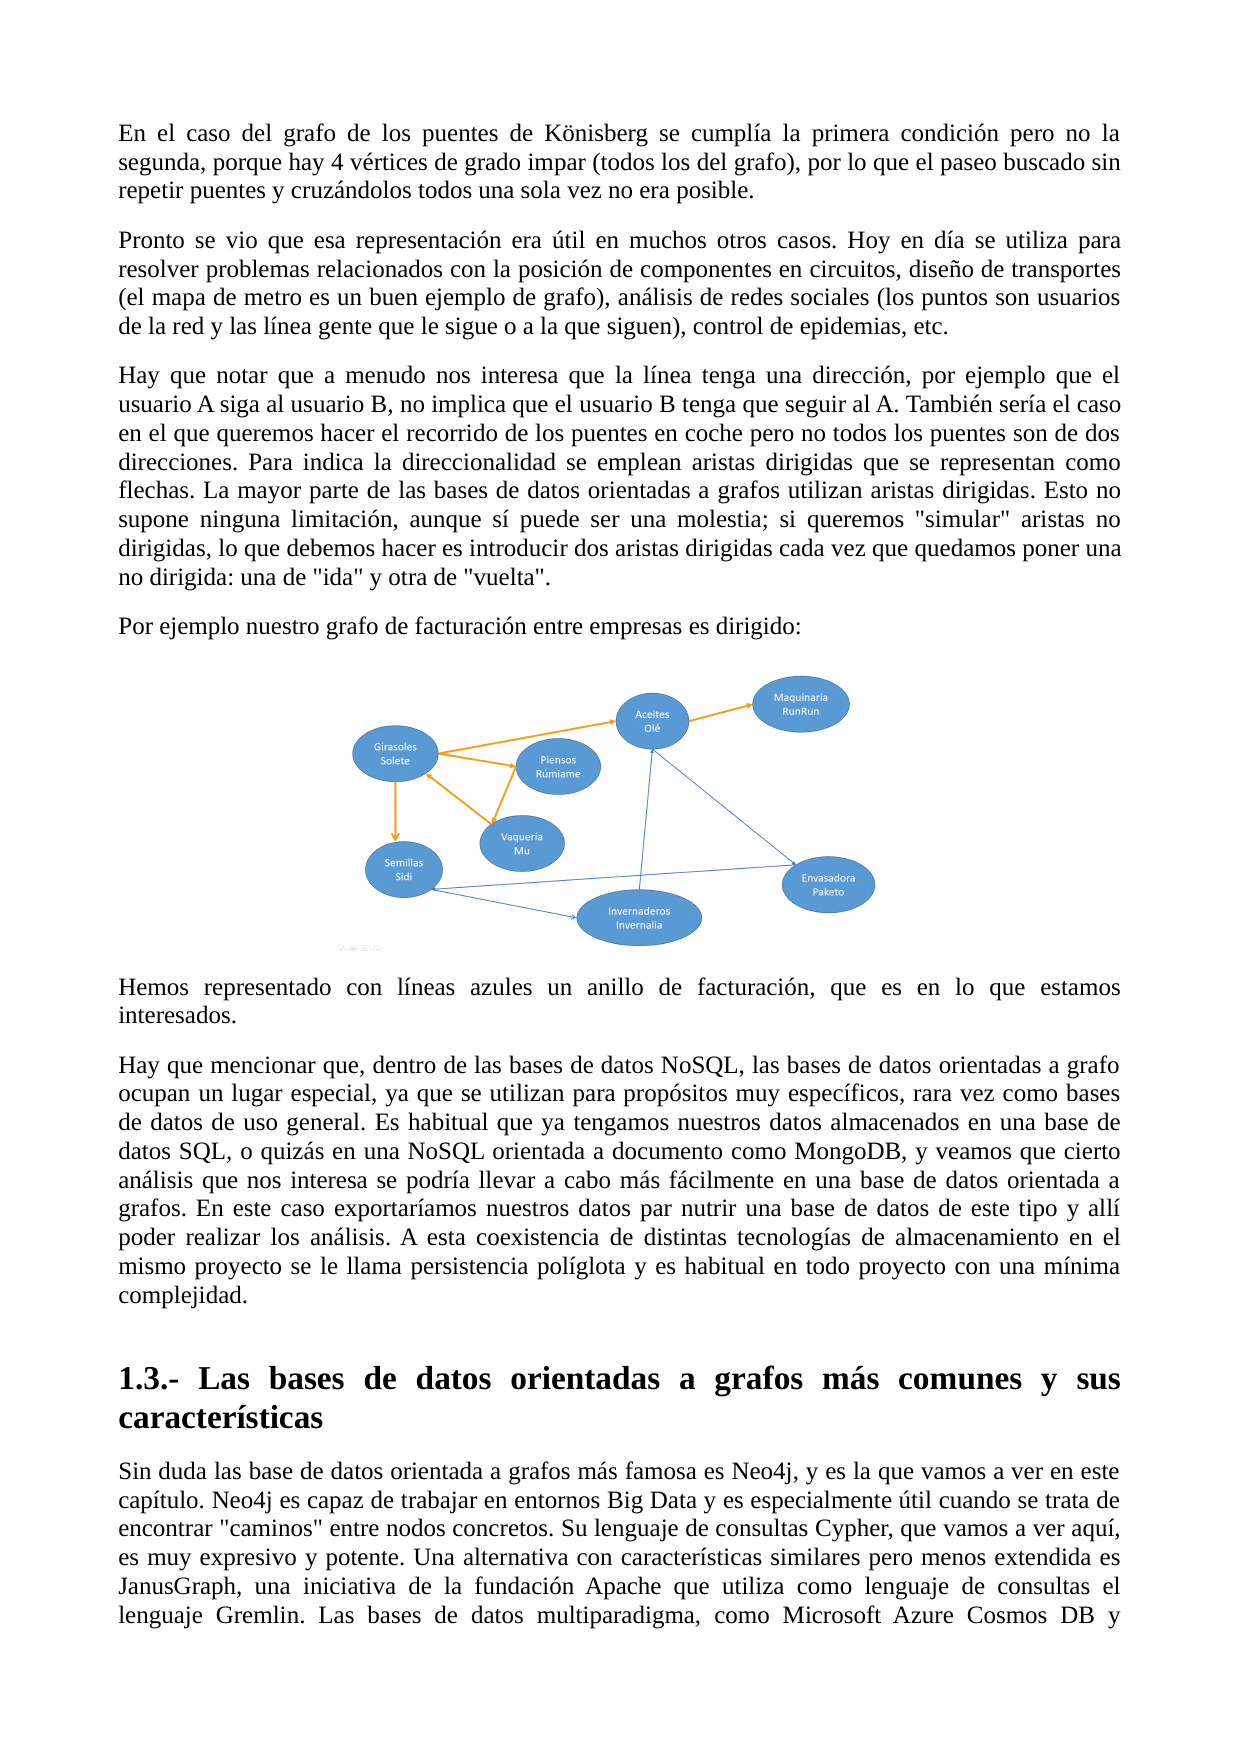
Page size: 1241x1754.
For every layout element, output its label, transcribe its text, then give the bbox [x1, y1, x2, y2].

text Hay que mencionar que, dentro de las bases de datos NoSQL, las bases de datos orientadas a grafo ocupan un lugar especial, ya que se utilizan para propósitos muy específicos, rara vez como bases de datos de uso general. Es habitual que ya tengamos nuestros datos almacenados en una base de datos SQL, o quizás en una NoSQL orientada a documento como MongoDB, y veamos que cierto análisis que nos interesa se podría llevar a cabo más fácilmente en una base de datos orientada a grafos. En este caso exportaríamos nuestros datos par nutrir una base de datos de este tipo y allí poder realizar los análisis. A esta coexistencia de distintas tecnologías de almacenamiento en el mismo proyecto se le llama persistencia políglota y es habitual en todo proyecto con una mínima complejidad. [118, 1050, 1122, 1308]
text Hemos representado con líneas azules un anillo de facturación, que es en lo que estamos interesados. [118, 661, 1122, 1029]
text Sin duda las base de datos orientada a grafos más famosa es Neo4j, y es la que vamos a ver en este capítulo. Neo4j es capaz de trabajar en entornos Big Data y es especialmente útil cuando se trata de encontrar "caminos" entre nodos concretos. Su lenguaje de consultas Cypher, que vamos a ver aquí, es muy expresivo y potente. Una alternativa con características similares pero menos extendida es JanusGraph, una iniciativa de la fundación Apache que utiliza como lenguaje de consultas el lenguaje Gremlin. Las bases de datos multiparadigma, como Microsoft Azure Cosmos DB y [118, 1456, 1122, 1628]
text En el caso del grafo de los puentes de Könisberg se cumplía la primera condición pero no la segunda, porque hay 4 vértices de grado impar (todos los del grafo), por lo que el paseo buscado sin repetir puentes y cruzándolos todos una sola vez no era posible. [118, 118, 1122, 204]
text Pronto se vio que esa representación era útil en muchos otros casos. Hoy en día se utiliza para resolver problemas relacionados con la posición de componentes en circuitos, diseño de transportes (el mapa de metro es un buen ejemplo de grafo), análisis de redes sociales (los puntos son usuarios de la red y las línea gente que le sigue o a la que siguen), control de epidemias, etc. [118, 225, 1122, 340]
picture [337, 653, 903, 951]
text Hay que notar que a menudo nos interesa que la línea tenga una dirección, por ejemplo que el usuario A siga al usuario B, no implica que el usuario B tenga que seguir al A. También sería el caso en el que queremos hacer el recorrido de los puentes en coche pero no todos los puentes son de dos direcciones. Para indica la direccionalidad se emplean aristas dirigidas que se representan como flechas. La mayor parte de las bases de datos orientadas a grafos utilizan aristas dirigidas. Esto no supone ninguna limitación, aunque sí puede ser una molestia; si queremos "simular" aristas no dirigidas, lo que debemos hacer es introducir dos aristas dirigidas cada vez que quedamos poner una no dirigida: una de "ida" y otra de "vuelta". [118, 361, 1122, 591]
text Por ejemplo nuestro grafo de facturación entre empresas es dirigido: [118, 611, 1122, 640]
text 1.3.- Las bases de datos orientadas a grafos más comunes y sus características [118, 1359, 1122, 1435]
